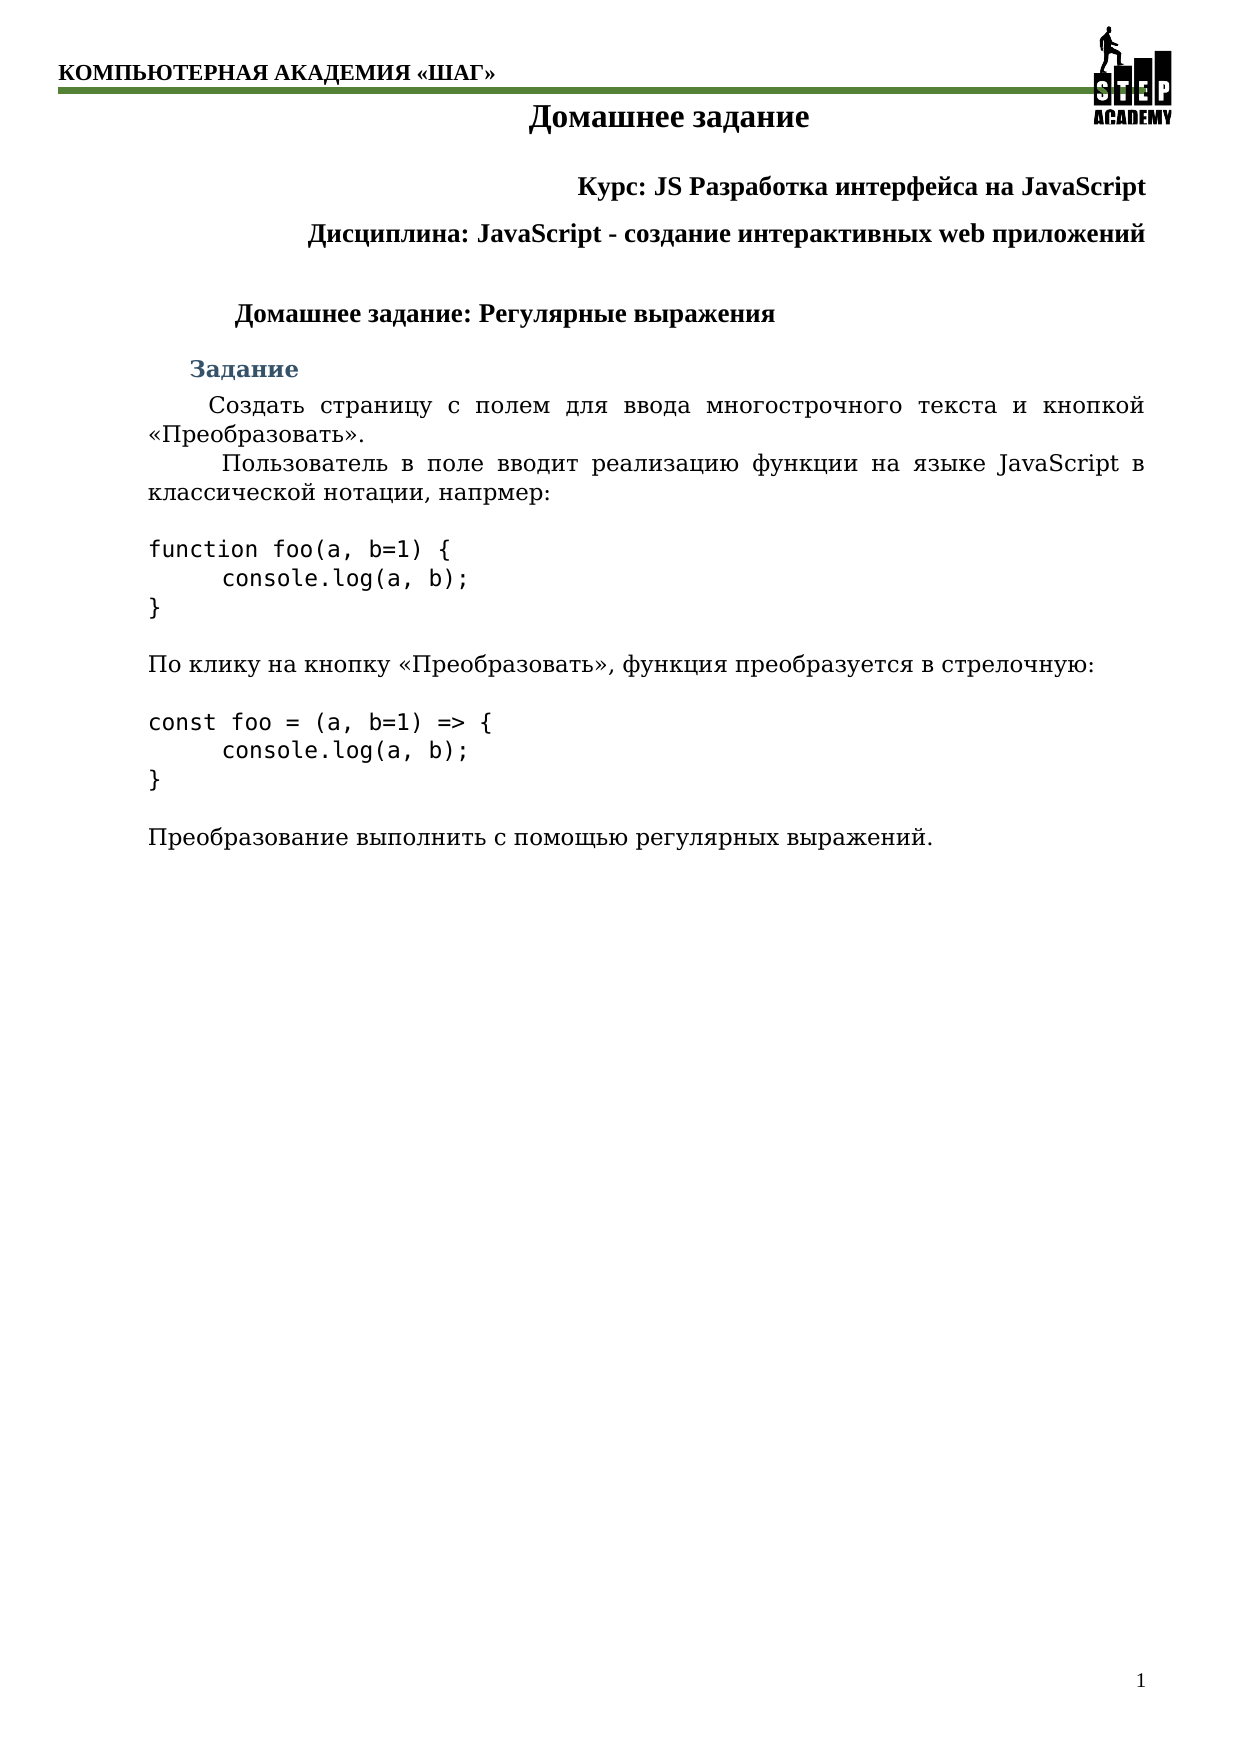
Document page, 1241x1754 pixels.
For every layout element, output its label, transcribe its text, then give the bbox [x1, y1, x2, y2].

text Создать страницу с полем для ввода многострочного текста и кнопкой «Преобразовать». [148, 392, 1146, 448]
text Задание [189, 356, 1146, 383]
text По клику на кнопку «Преобразовать», функция преобразуется в стрелочную: [148, 651, 1146, 678]
text function foo(a, b=1) { [148, 536, 1146, 563]
text } [148, 594, 1146, 620]
text Курс: JS Разработка интерфейса на JavaScript [236, 170, 1146, 201]
subtitle Домашнее задание: Регулярные выражения [193, 297, 1151, 328]
text Преобразование выполнить с помощью регулярных выражений. [148, 824, 1146, 850]
text console.log(a, b); [148, 737, 1146, 764]
text const foo = (a, b=1) => { [148, 709, 1146, 735]
picture [1135, 26, 1173, 127]
text console.log(a, b); [148, 565, 1146, 592]
text Пользователь в поле вводит реализацию функции на языке JavaScript в классической нотации, напрмер: [148, 450, 1146, 505]
text Дисциплина: JavaScript - создание интерактивных web приложений [192, 217, 1146, 248]
text } [148, 766, 1146, 793]
